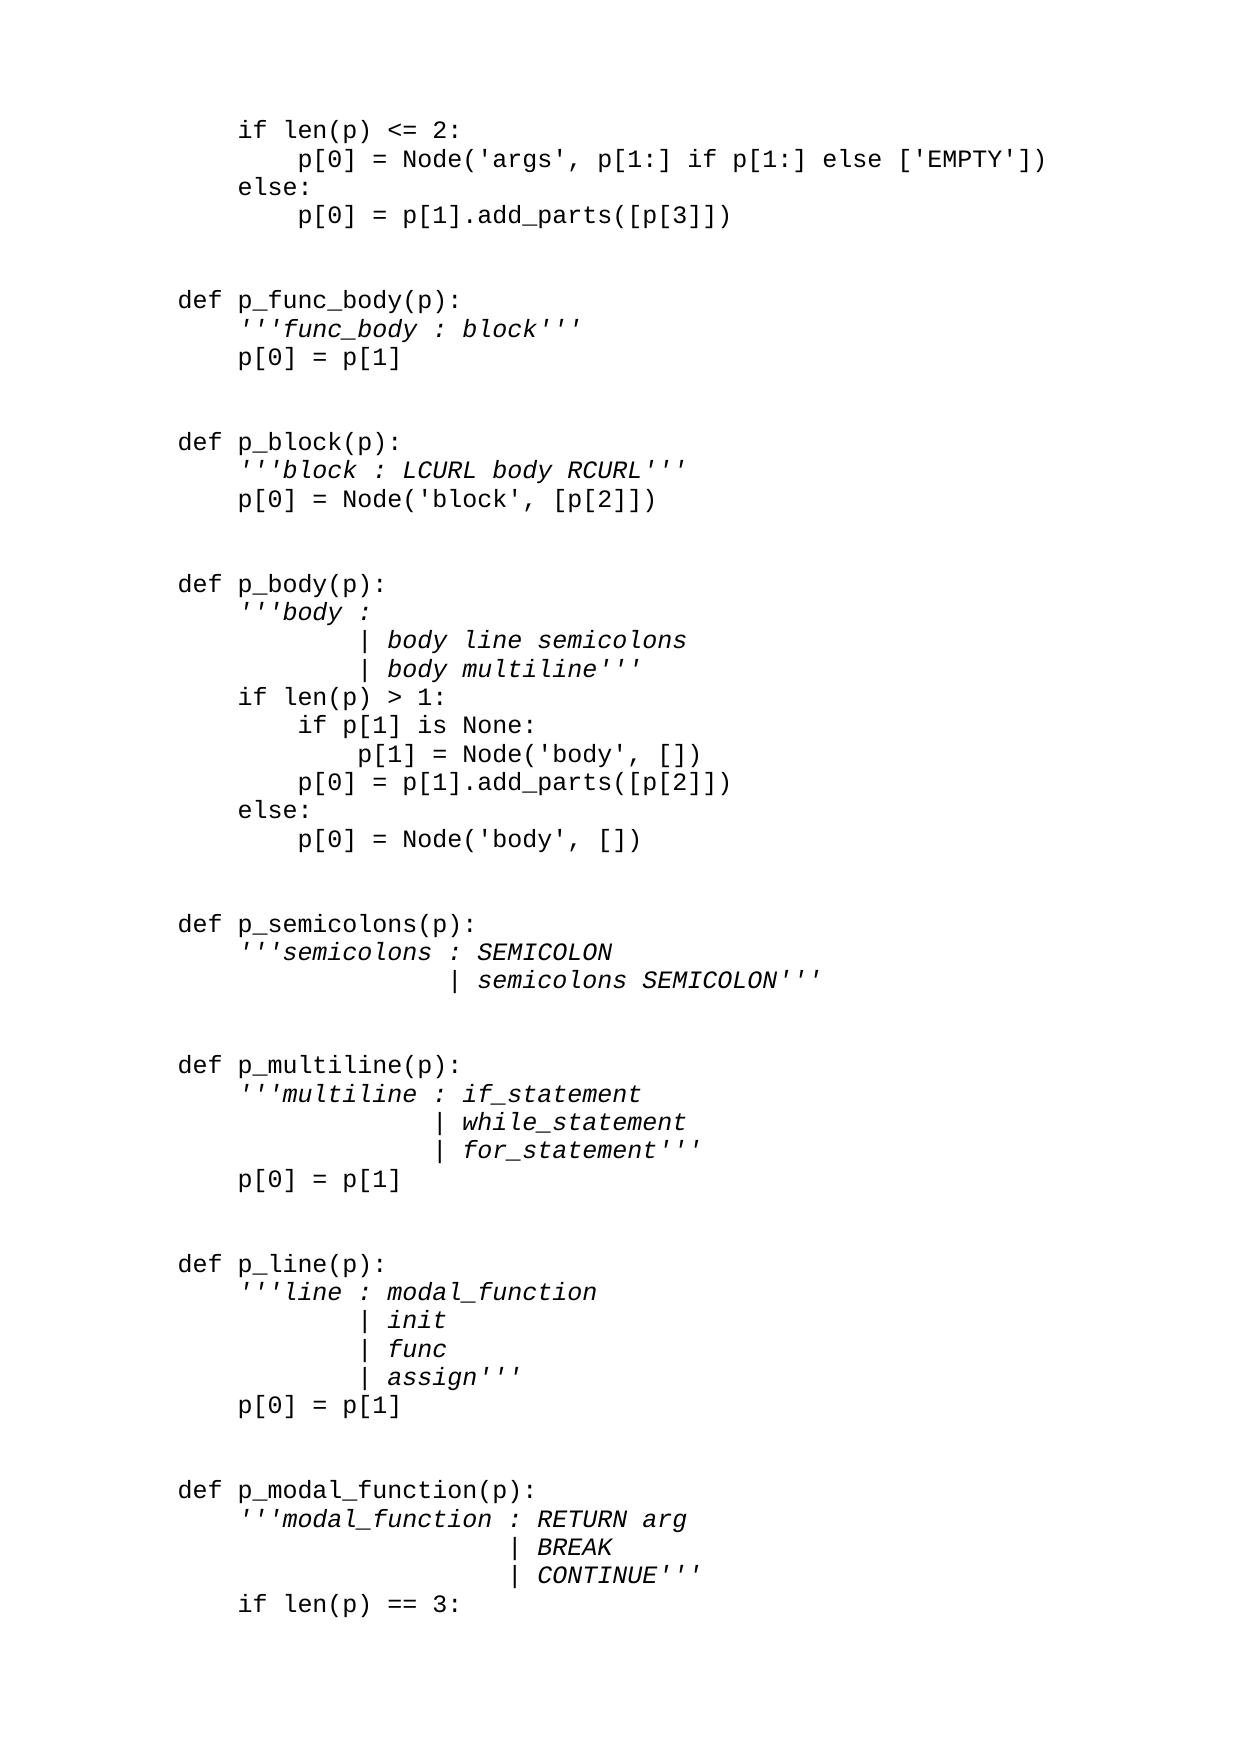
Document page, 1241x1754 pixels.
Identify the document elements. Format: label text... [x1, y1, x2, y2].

text if len(p) <= 2: p[0] = Node('args', p[1:] if p[1:] else ['EMPTY']) else: p[0] = p[1].add_parts([p[3]]) def p_func_body(p): '''func_body : block''' p[0] = p[1] def p_block(p): '''block : LCURL body RCURL''' p[0] = Node('block', [p[2]]) def p_body(p): '''body : | body line semicolons | body multiline''' if len(p) > 1: if p[1] is None: p[1] = Node('body', []) p[0] = p[1].add_parts([p[2]]) else: p[0] = Node('body', []) def p_semicolons(p): '''semicolons : SEMICOLON | semicolons SEMICOLON''' def p_multiline(p): '''multiline : if_statement | while_statement | for_statement''' p[0] = p[1] def p_line(p): '''line : modal_function | init | func | assign''' p[0] = p[1] def p_modal_function(p): '''modal_function : RETURN arg | BREAK | CONTINUE''' if len(p) == 3: [177, 118, 1152, 1620]
